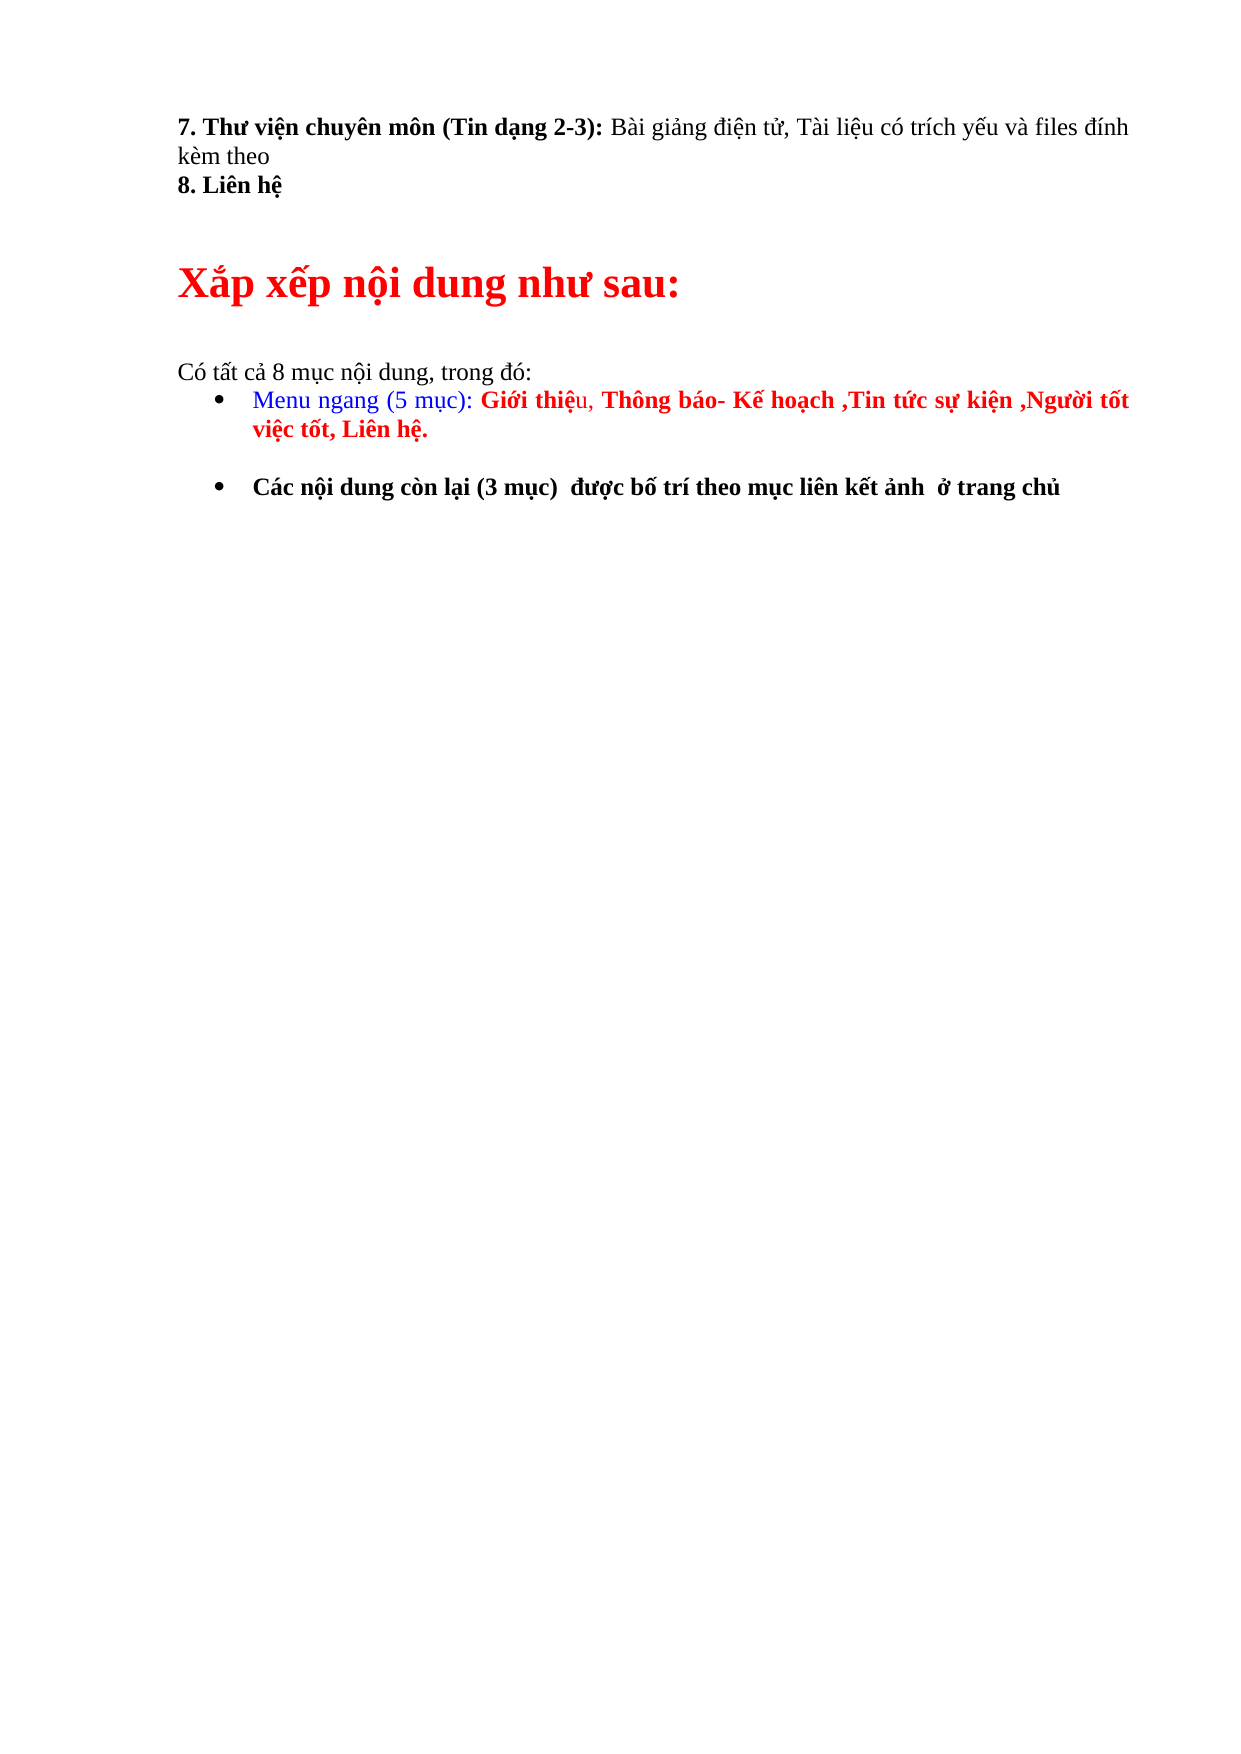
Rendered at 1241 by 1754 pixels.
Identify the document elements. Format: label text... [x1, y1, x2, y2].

text 7. Thư viện chuyên môn (Tin dạng 2-3): Bài giảng điện tử, Tài liệu có trích yếu và files đính kèm theo [177, 112, 1130, 170]
list Menu ngang (5 mục): Giới thiệu, Thông báo- Kế hoạch ,Tin tức sự kiện ,Người tốt việc tốt, Liên hệ. [215, 386, 1130, 443]
text Xắp xếp nội dung như sau: [177, 256, 1130, 306]
text Có tất cả 8 mục nội dung, trong đó: [177, 357, 1130, 386]
list Các nội dung còn lại (3 mục) được bố trí theo mục liên kết ảnh ở trang chủ [215, 472, 1130, 501]
text 8. Liên hệ [177, 170, 1130, 199]
